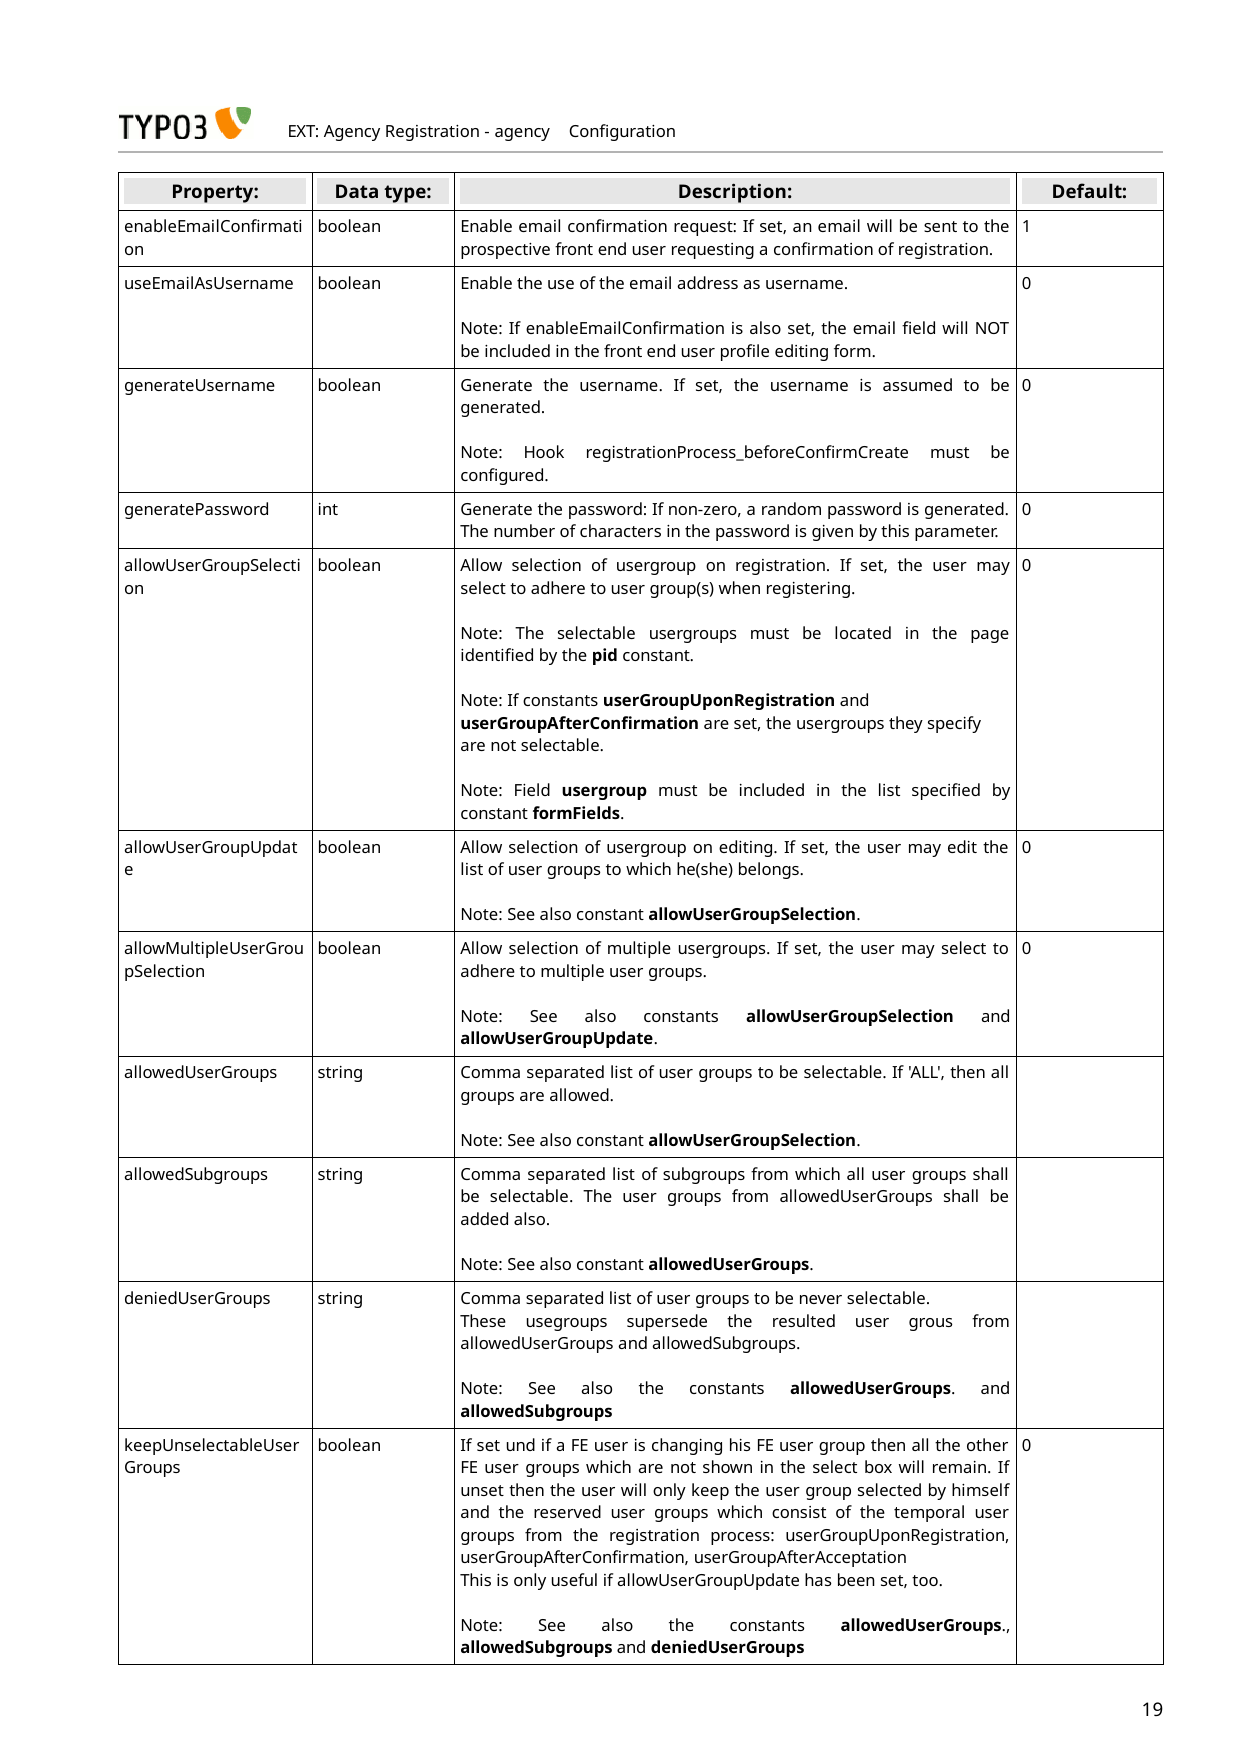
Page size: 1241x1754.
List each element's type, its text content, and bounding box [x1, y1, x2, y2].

table_cell generateUsername [119, 369, 312, 492]
table_cell 0 [1017, 493, 1163, 548]
table_cell enableEmailConfirmation [119, 211, 312, 266]
table_cell int [313, 493, 454, 548]
table_cell boolean [313, 267, 454, 368]
table_cell 0 [1017, 932, 1163, 1056]
table_cell 0 [1017, 1429, 1163, 1664]
picture [118, 106, 254, 139]
table_cell [1017, 1158, 1163, 1281]
table_cell string [313, 1158, 454, 1281]
table_cell boolean [313, 932, 454, 1056]
table_cell Allow selection of multiple usergroups. If set, the user may select to adhere to multiple user groups. Note: See also constants allowUserGroupSelection and allowUserGroupUpdate. [455, 932, 1016, 1056]
table_cell 0 [1017, 831, 1163, 931]
table_cell Comma separated list of subgroups from which all user groups shall be selectable. The user groups from allowedUserGroups shall be added also. Note: See also constant allowedUserGroups. [455, 1158, 1016, 1281]
table_cell boolean [313, 369, 454, 492]
table_cell [1017, 1057, 1163, 1157]
table_cell string [313, 1057, 454, 1157]
table_cell Generate the username. If set, the username is assumed to be generated. Note: Hook registrationProcess_beforeConfirmCreate must be configured. [455, 369, 1016, 492]
table_header Data type: [313, 173, 454, 209]
table_cell Comma separated list of user groups to be selectable. If 'ALL', then all groups are allowed. Note: See also constant allowUserGroupSelection. [455, 1057, 1016, 1157]
table_cell boolean [313, 549, 454, 830]
table_cell 0 [1017, 267, 1163, 368]
table_header Default: [1017, 173, 1163, 209]
table_cell generatePassword [119, 493, 312, 548]
table_cell Comma separated list of user groups to be never selectable. These usegroups supersede the resulted user grous from allowedUserGroups and allowedSubgroups. Note: See also the constants allowedUserGroups. and allowedSubgroups [455, 1282, 1016, 1428]
table_cell Allow selection of usergroup on registration. If set, the user may select to adhere to user group(s) when registering. Note: The selectable usergroups must be located in the page identified by the pid constant. Note: If constants userGroupUponRegistration and userGroupAfterConfirmation are set, the usergroups they specify are not selectable. Note: Field usergroup must be included in the list specified by constant formFields. [455, 549, 1016, 830]
table_cell 0 [1017, 549, 1163, 830]
table_cell allowMultipleUserGroupSelection [119, 932, 312, 1056]
table_cell boolean [313, 831, 454, 931]
table_header Description: [455, 173, 1016, 209]
table_cell If set und if a FE user is changing his FE user group then all the other FE user groups which are not shown in the select box will remain. If unset then the user will only keep the user group selected by himself and the reserved user groups which consist of the temporal user groups from the registration process: userGroupUponRegistration, userGroupAfterConfirmation, userGroupAfterAcceptation This is only useful if allowUserGroupUpdate has been set, too. Note: See also the constants allowedUserGroups., allowedSubgroups and deniedUserGroups [455, 1429, 1016, 1664]
table_header Property: [119, 173, 312, 209]
table_cell keepUnselectableUserGroups [119, 1429, 312, 1664]
table_cell Allow selection of usergroup on editing. If set, the user may edit the list of user groups to which he(she) belongs. Note: See also constant allowUserGroupSelection. [455, 831, 1016, 931]
table_cell boolean [313, 211, 454, 266]
table_cell deniedUserGroups [119, 1282, 312, 1428]
table_cell string [313, 1282, 454, 1428]
table_cell allowedUserGroups [119, 1057, 312, 1157]
table_cell allowedSubgroups [119, 1158, 312, 1281]
table_cell Enable the use of the email address as username. Note: If enableEmailConfirmation is also set, the email field will NOT be included in the front end user profile editing form. [455, 267, 1016, 368]
table_cell [1017, 1282, 1163, 1428]
table_cell Enable email confirmation request: If set, an email will be sent to the prospective front end user requesting a confirmation of registration. [455, 211, 1016, 266]
table_cell Generate the password: If non-zero, a random password is generated. The number of characters in the password is given by this parameter. [455, 493, 1016, 548]
table_cell 1 [1017, 211, 1163, 266]
table_cell allowUserGroupSelection [119, 549, 312, 830]
table_cell allowUserGroupUpdate [119, 831, 312, 931]
table_cell boolean [313, 1429, 454, 1664]
table_cell useEmailAsUsername [119, 267, 312, 368]
table_cell 0 [1017, 369, 1163, 492]
